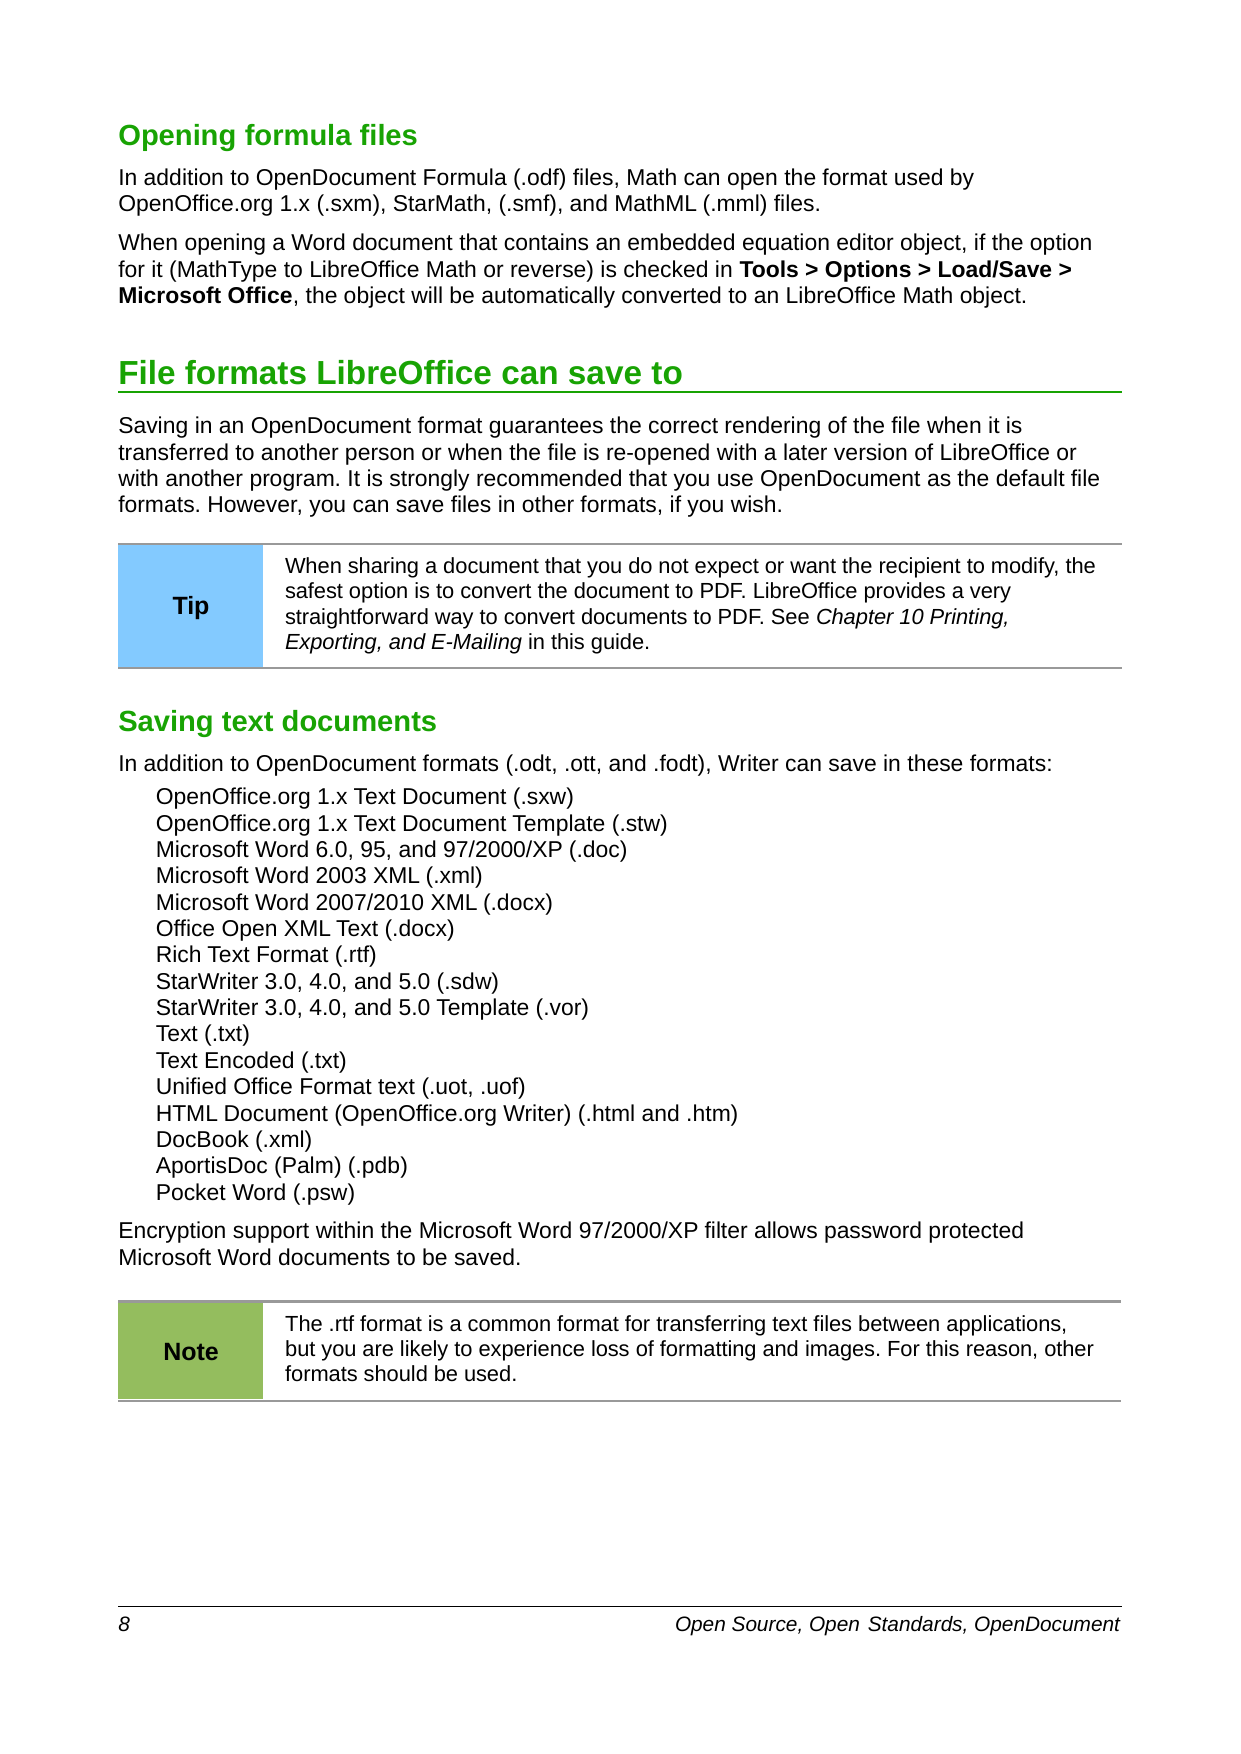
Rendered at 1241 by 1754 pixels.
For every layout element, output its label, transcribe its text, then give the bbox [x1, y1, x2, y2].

subtitle Saving text documents [118, 704, 1122, 738]
subtitle Opening formula files [118, 118, 1122, 152]
text OpenOffice.org 1.x Text Document (.sxw) OpenOffice.org 1.x Text Document Template (.stw) Microsoft Word 6.0, 95, and 97/2000/XP (.doc) Microsoft Word 2003 XML (.xml) Microsoft Word 2007/2010 XML (.docx) Office Open XML Text (.docx) Rich Text Format (.rtf) StarWriter 3.0, 4.0, and 5.0 (.sdw) StarWriter 3.0, 4.0, and 5.0 Template (.vor) Text (.txt) Text Encoded (.txt) Unified Office Format text (.uot, .uof) HTML Document (OpenOffice.org Writer) (.html and .htm) DocBook (.xml) AportisDoc (Palm) (.pdb) Pocket Word (.psw) [156, 783, 1122, 1205]
table_header When sharing a document that you do not expect or want the recipient to modify, the safest option is to convert the document to PDF. LibreOffice provides a very straightforward way to convert documents to PDF. See Chapter 10 Printing, Exporting, and E-Mailing in this guide. [264, 545, 1122, 667]
text When opening a Word document that contains an embedded equation editor object, if the option for it (MathType to LibreOffice Math or reverse) is checked in Tools > Options > Load/Save > Microsoft Office, the object will be automatically converted to an LibreOffice Math object. [118, 229, 1122, 308]
table_header Note [118, 1303, 263, 1399]
text Saving in an OpenDocument format guarantees the correct rendering of the file when it is transferred to another person or when the file is re-opened with a later version of LibreOffice or with another program. It is strongly recommended that you use OpenDocument as the default file formats. However, you can save files in other formats, if you wish. [118, 412, 1122, 517]
text Encryption support within the Microsoft Word 97/2000/XP filter allows password protected Microsoft Word documents to be saved. [118, 1217, 1122, 1270]
text In addition to OpenDocument Formula (.odf) files, Math can open the format used by OpenOffice.org 1.x (.sxm), StarMath, (.smf), and MathML (.mml) files. [118, 164, 1122, 217]
subtitle File formats LibreOffice can save to [118, 353, 1122, 391]
table_header The .rtf format is a common format for transferring text files between applications, but you are likely to experience loss of formatting and images. For this reason, other formats should be used. [264, 1303, 1121, 1399]
table_header Tip [118, 545, 263, 667]
list In addition to OpenDocument formats (.odt, .ott, and .fodt), Writer can save in these formats: [118, 750, 1122, 777]
